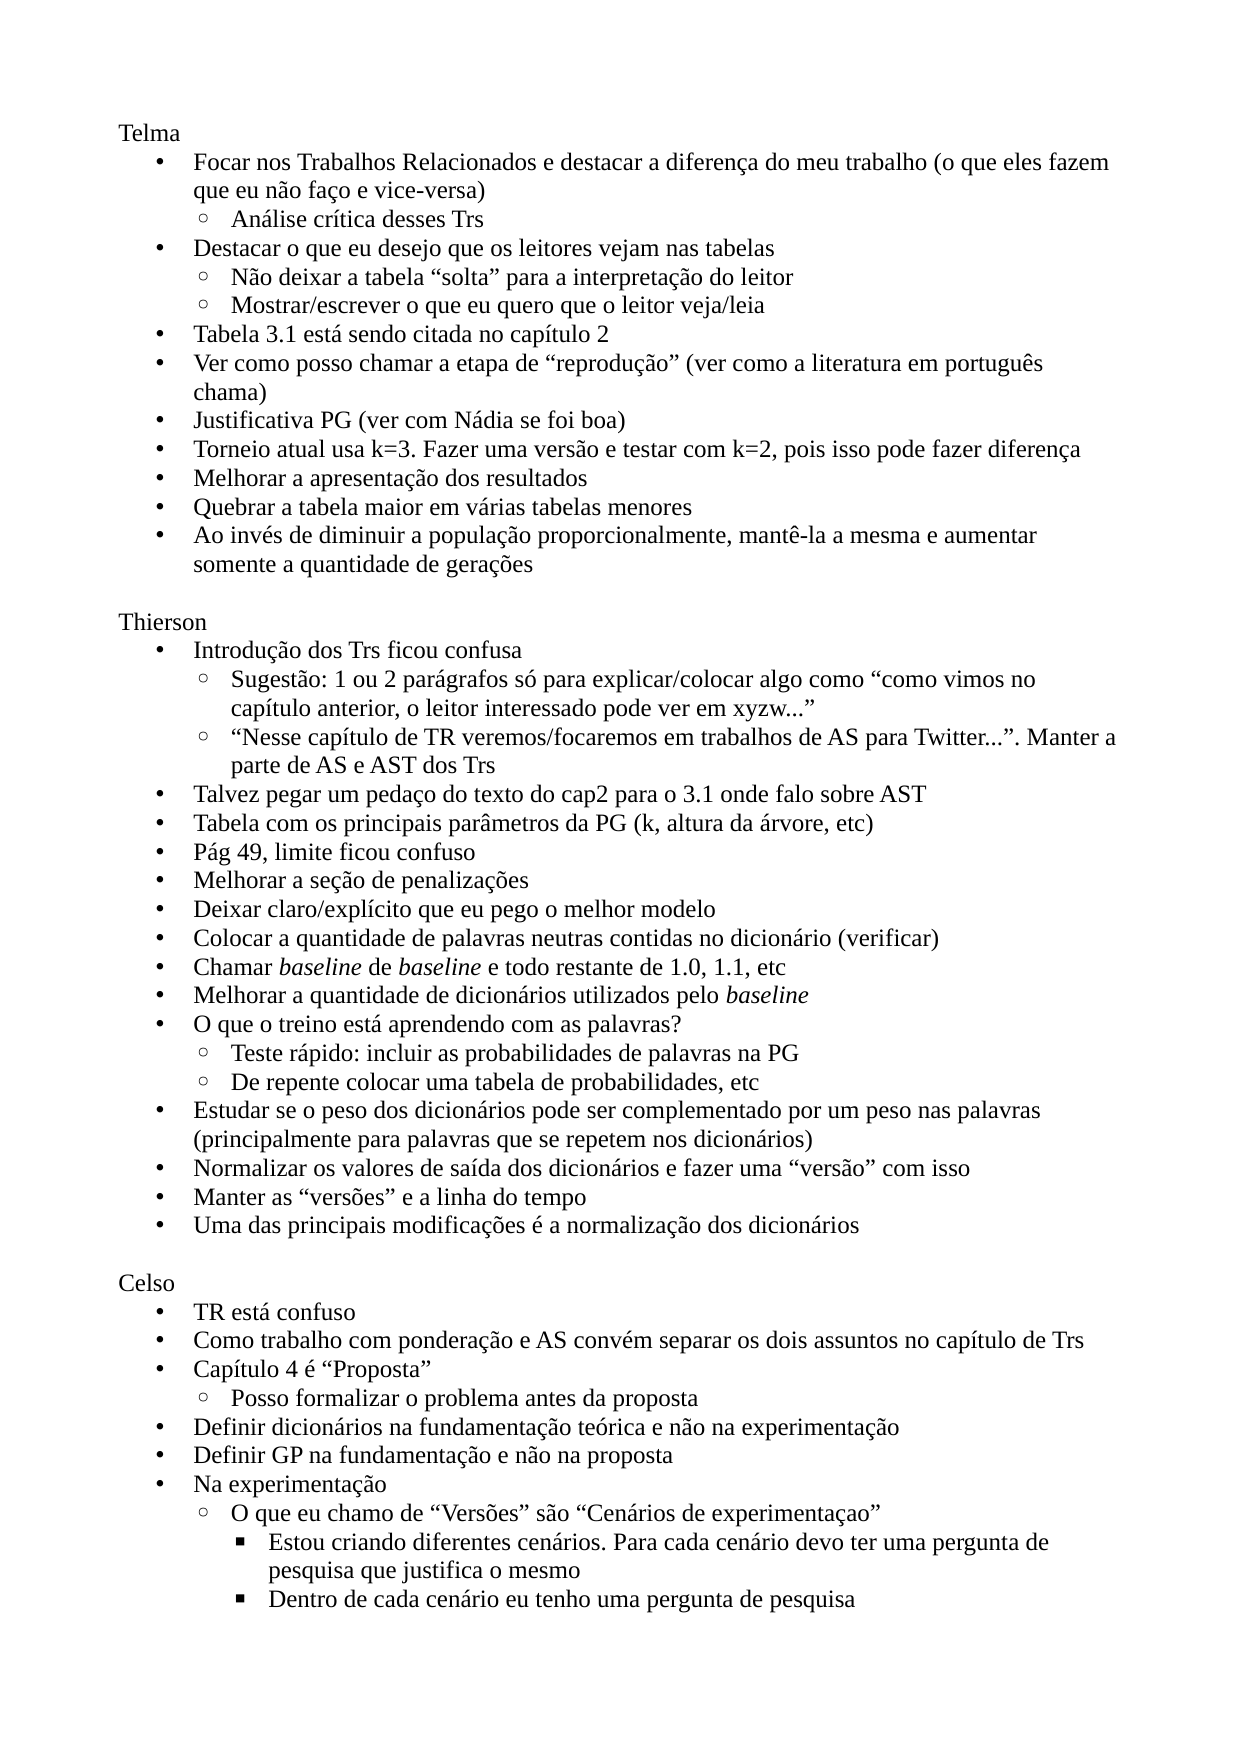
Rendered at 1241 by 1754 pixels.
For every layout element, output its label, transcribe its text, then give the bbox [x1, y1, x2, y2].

text Thierson [118, 607, 1122, 636]
list Uma das principais modificações é a normalização dos dicionários [156, 1211, 1122, 1239]
list Mostrar/escrever o que eu quero que o leitor veja/leia [193, 291, 1122, 319]
list Tabela 3.1 está sendo citada no capítulo 2 [156, 319, 1122, 348]
list Como trabalho com ponderação e AS convém separar os dois assuntos no capítulo de Trs [156, 1326, 1122, 1354]
list Teste rápido: incluir as probabilidades de palavras na PG [193, 1038, 1122, 1067]
list Ao invés de diminuir a população proporcionalmente, mantê-la a mesma e aumentar somente a quantidade de gerações [156, 521, 1122, 578]
list O que eu chamo de “Versões” são “Cenários de experimentaçao” [193, 1498, 1122, 1527]
list Talvez pegar um pedaço do texto do cap2 para o 3.1 onde falo sobre AST [156, 779, 1122, 808]
list Capítulo 4 é “Proposta” [156, 1354, 1122, 1383]
list Destacar o que eu desejo que os leitores vejam nas tabelas [156, 233, 1122, 262]
list TR está confuso [156, 1297, 1122, 1326]
list Análise crítica desses Trs [193, 204, 1122, 233]
list O que o treino está aprendendo com as palavras? [156, 1009, 1122, 1038]
list Melhorar a apresentação dos resultados [156, 463, 1122, 492]
list Colocar a quantidade de palavras neutras contidas no dicionário (verificar) [156, 923, 1122, 952]
list Melhorar a quantidade de dicionários utilizados pelo baseline [156, 981, 1122, 1009]
list Melhorar a seção de penalizações [156, 866, 1122, 894]
list Dentro de cada cenário eu tenho uma pergunta de pesquisa [231, 1584, 1122, 1613]
list Introdução dos Trs ficou confusa [156, 636, 1122, 664]
list Normalizar os valores de saída dos dicionários e fazer uma “versão” com isso [156, 1153, 1122, 1182]
list Quebrar a tabela maior em várias tabelas menores [156, 492, 1122, 521]
list “Nesse capítulo de TR veremos/focaremos em trabalhos de AS para Twitter...”. Manter a parte de AS e AST dos Trs [193, 722, 1122, 779]
list Torneio atual usa k=3. Fazer uma versão e testar com k=2, pois isso pode fazer diferença [156, 434, 1122, 463]
list Não deixar a tabela “solta” para a interpretação do leitor [193, 262, 1122, 291]
list Tabela com os principais parâmetros da PG (k, altura da árvore, etc) [156, 808, 1122, 837]
list Estou criando diferentes cenários. Para cada cenário devo ter uma pergunta de pesquisa que justifica o mesmo [231, 1527, 1122, 1584]
list Na experimentação [156, 1469, 1122, 1498]
list Definir dicionários na fundamentação teórica e não na experimentação [156, 1412, 1122, 1441]
list Pág 49, limite ficou confuso [156, 837, 1122, 866]
list Deixar claro/explícito que eu pego o melhor modelo [156, 894, 1122, 923]
list Justificativa PG (ver com Nádia se foi boa) [156, 406, 1122, 434]
text Celso [118, 1268, 1122, 1297]
list Estudar se o peso dos dicionários pode ser complementado por um peso nas palavras (principalmente para palavras que se repetem nos dicionários) [156, 1096, 1122, 1153]
list Chamar baseline de baseline e todo restante de 1.0, 1.1, etc [156, 952, 1122, 981]
list De repente colocar uma tabela de probabilidades, etc [193, 1067, 1122, 1096]
list Ver como posso chamar a etapa de “reprodução” (ver como a literatura em português chama) [156, 348, 1122, 406]
list Focar nos Trabalhos Relacionados e destacar a diferença do meu trabalho (o que eles fazem que eu não faço e vice-versa) [156, 147, 1122, 204]
list Manter as “versões” e a linha do tempo [156, 1182, 1122, 1211]
list Sugestão: 1 ou 2 parágrafos só para explicar/colocar algo como “como vimos no capítulo anterior, o leitor interessado pode ver em xyzw...” [193, 664, 1122, 722]
list Posso formalizar o problema antes da proposta [193, 1383, 1122, 1412]
text Telma [118, 118, 1122, 147]
list Definir GP na fundamentação e não na proposta [156, 1441, 1122, 1469]
